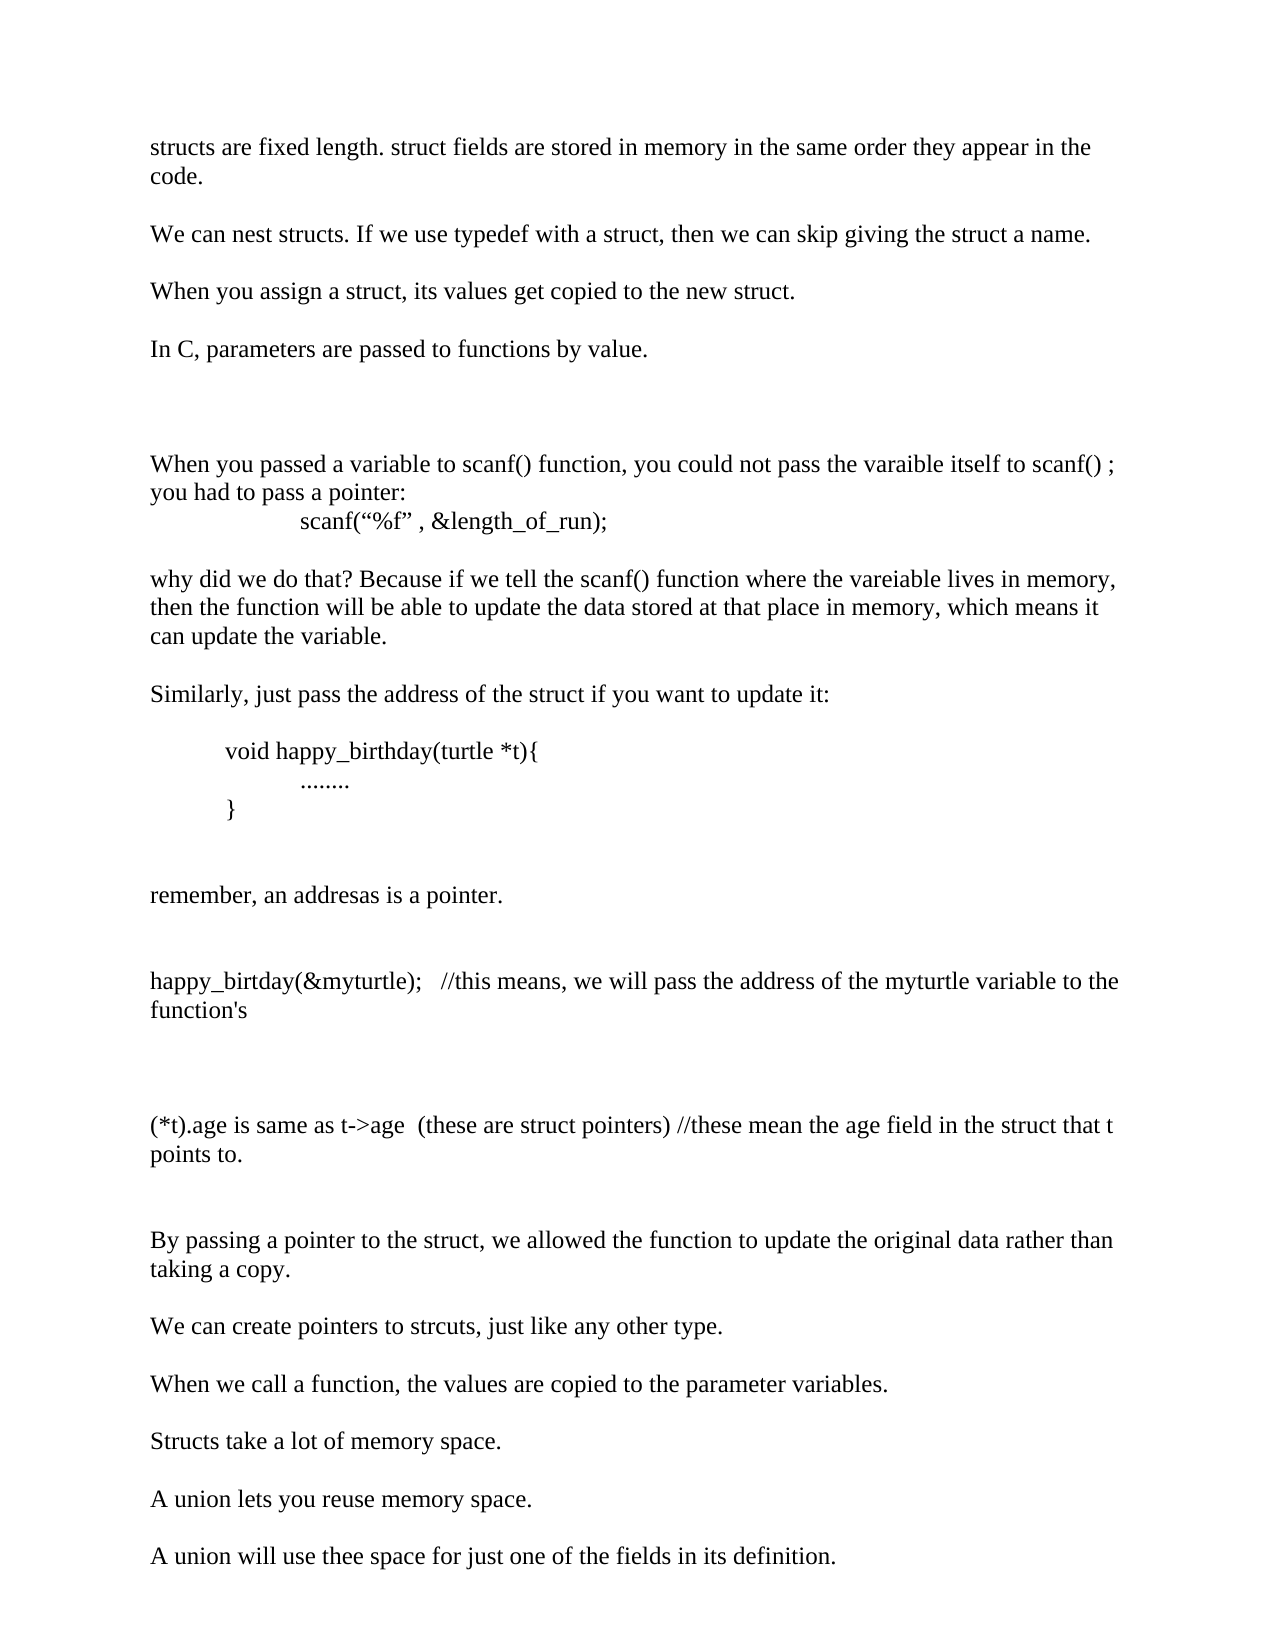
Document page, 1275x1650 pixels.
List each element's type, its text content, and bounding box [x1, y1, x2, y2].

text By passing a pointer to the struct, we allowed the function to update the original data rather than taking a copy. [150, 1225, 1125, 1282]
text When you passed a variable to scanf() function, you could not pass the varaible itself to scanf() ; you had to pass a pointer: [150, 449, 1125, 506]
text ........ [150, 765, 1125, 794]
text A union lets you reuse memory space. [150, 1484, 1125, 1512]
text We can create pointers to strcuts, just like any other type. [150, 1311, 1125, 1340]
text scanf(“%f” , &length_of_run); [150, 506, 1125, 535]
text In C, parameters are passed to functions by value. [150, 334, 1125, 362]
text void happy_birthday(turtle *t){ [150, 736, 1125, 765]
text remember, an addresas is a pointer. [150, 880, 1125, 909]
text When you assign a struct, its values get copied to the new struct. [150, 276, 1125, 305]
text } [150, 794, 1125, 822]
text (*t).age is same as t->age (these are struct pointers) //these mean the age field in the struct that t points to. [150, 1110, 1125, 1167]
text A union will use thee space for just one of the fields in its definition. [150, 1541, 1125, 1570]
text When we call a function, the values are copied to the parameter variables. [150, 1369, 1125, 1397]
text why did we do that? Because if we tell the scanf() function where the vareiable lives in memory, then the function will be able to update the data stored at that place in memory, which means it can update the variable. [150, 564, 1125, 650]
text We can nest structs. If we use typedef with a struct, then we can skip giving the struct a name. [150, 219, 1125, 247]
text Similarly, just pass the address of the struct if you want to update it: [150, 679, 1125, 707]
text happy_birtday(&myturtle); //this means, we will pass the address of the myturtle variable to the function's [150, 966, 1125, 1024]
text structs are fixed length. struct fields are stored in memory in the same order they appear in the code. [150, 132, 1125, 190]
text Structs take a lot of memory space. [150, 1426, 1125, 1455]
